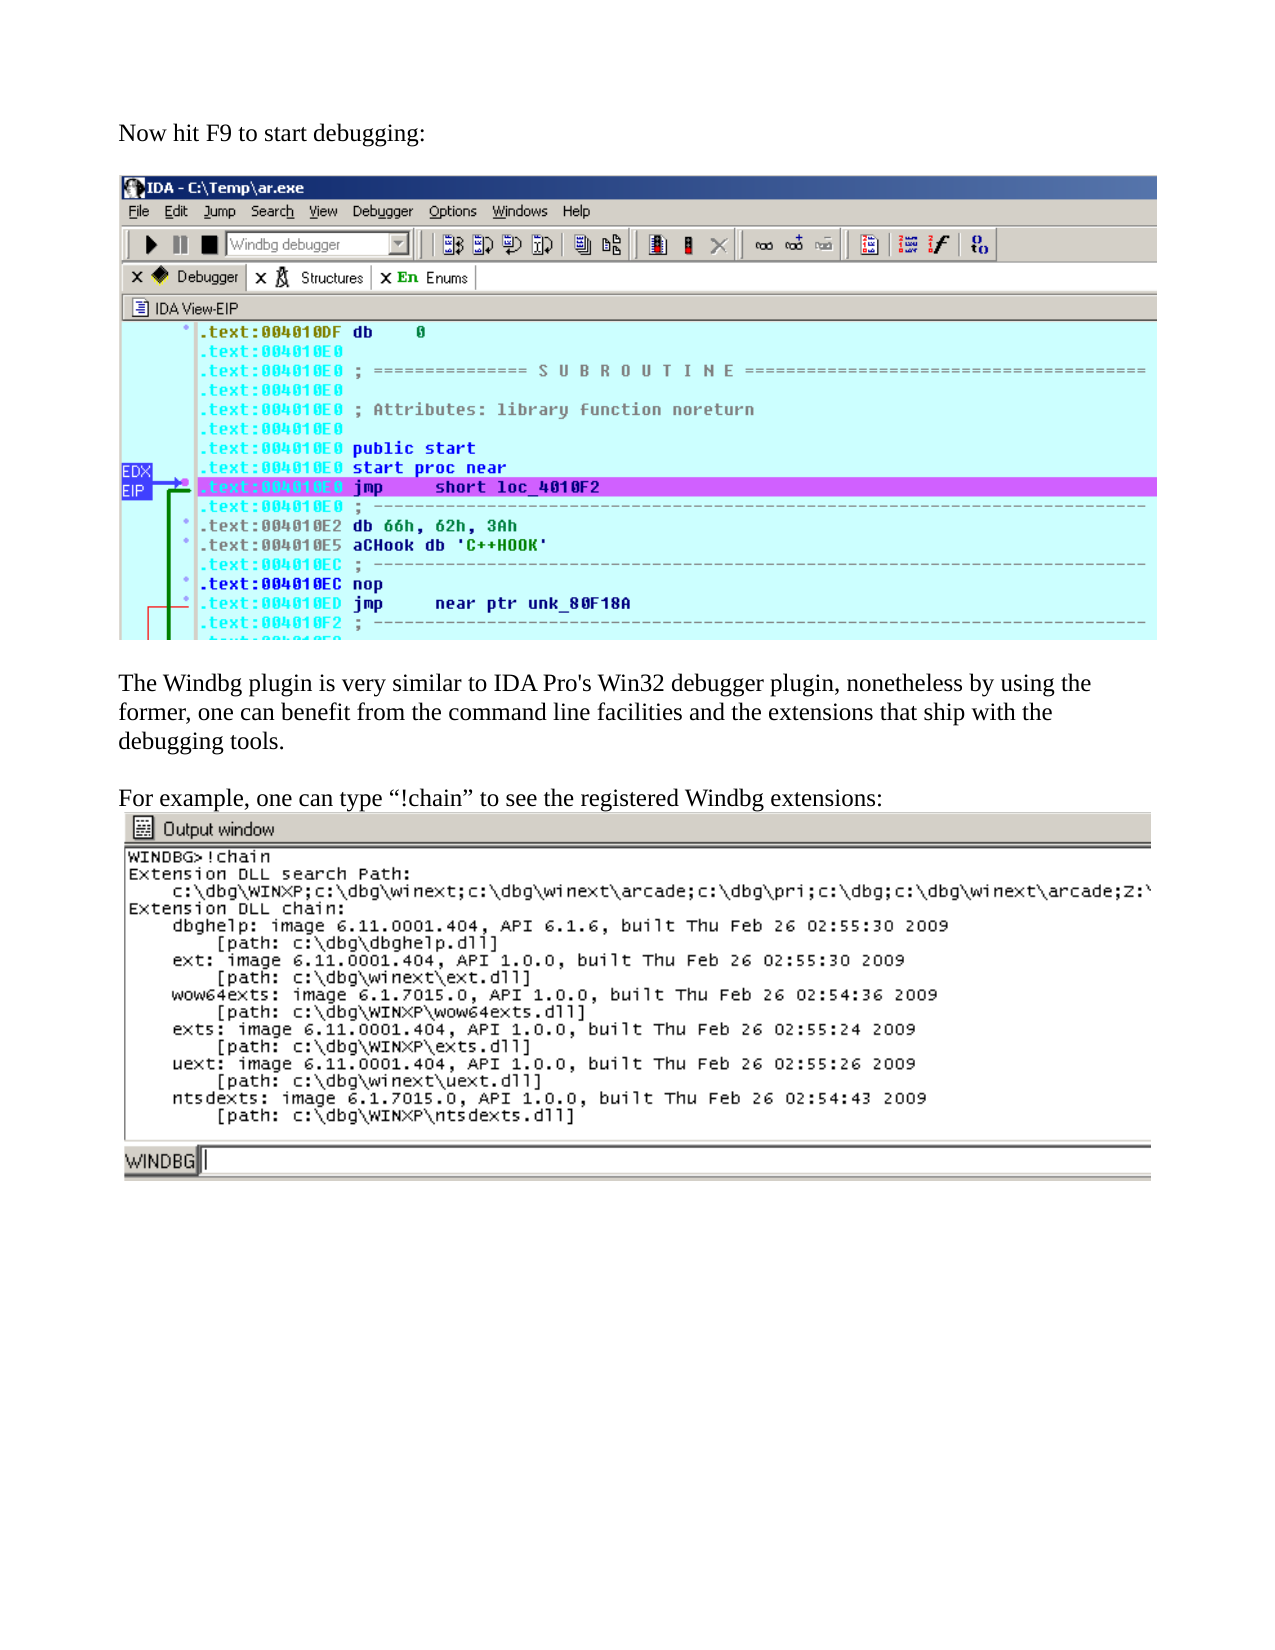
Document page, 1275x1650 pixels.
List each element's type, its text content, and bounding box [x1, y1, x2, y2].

picture [118, 175, 1157, 640]
text The Windbg plugin is very similar to IDA Pro's Win32 debugger plugin, nonetheless by using the former, one can benefit from the command line facilities and the extensions that ship with the debugging tools. [118, 668, 1157, 754]
text For example, one can type “!chain” to see the registered Windbg extensions: [118, 783, 1157, 812]
picture [124, 812, 1151, 1181]
text Now hit F9 to start debugging: [118, 118, 1157, 147]
